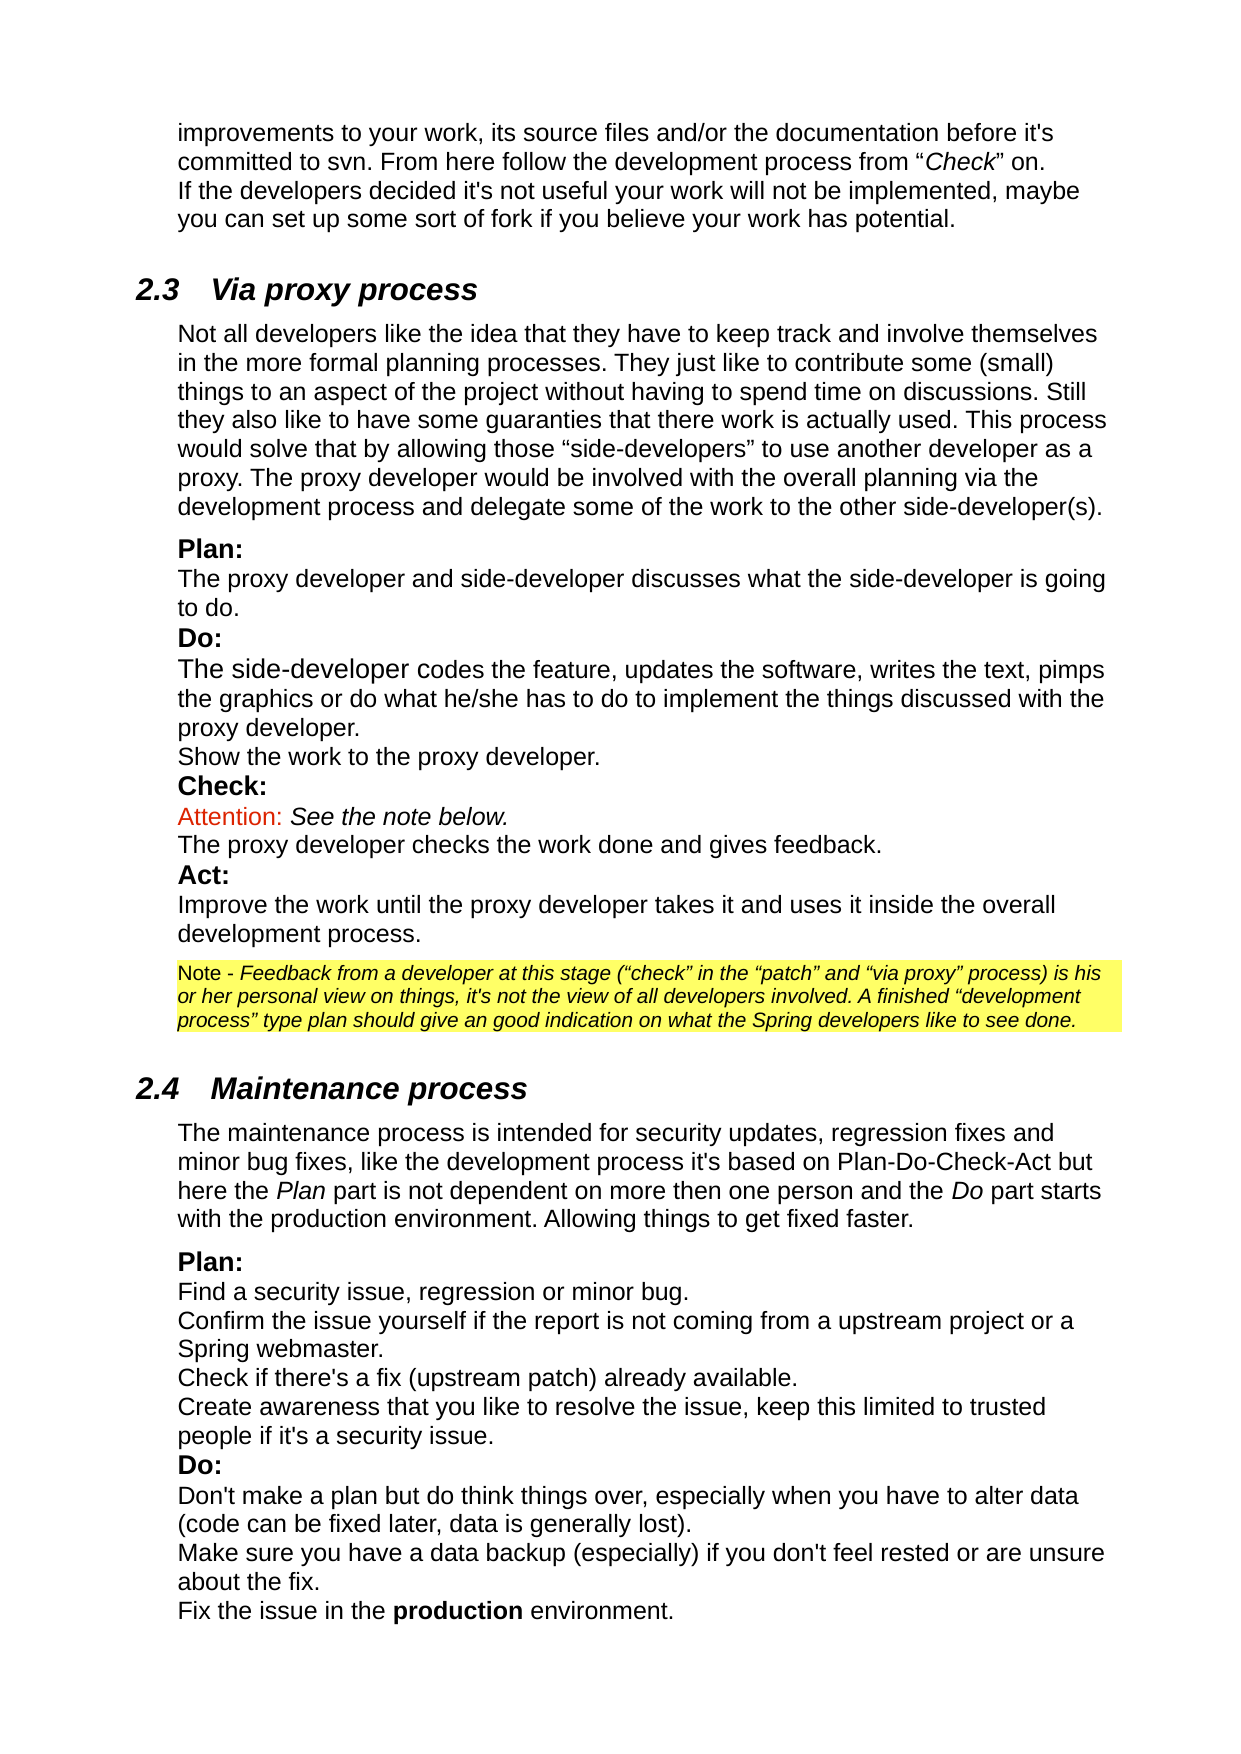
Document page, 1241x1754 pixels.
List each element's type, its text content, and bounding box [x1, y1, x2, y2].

text Note - Feedback from a developer at this stage (“check” in the “patch” and “via proxy” process) is his or her personal view on things, it's not the view of all developers involved. A finished “development process” type plan should give an good indication on what the Spring developers like to see done. [177, 960, 1122, 1032]
subtitle Maintenance process [127, 1070, 1122, 1106]
text Not all developers like the idea that they have to keep track and involve themselves in the more formal planning processes. They just like to contribute some (small) things to an aspect of the project without having to spend time on discussions. Still they also like to have some guaranties that there work is actually used. This process would solve that by allowing those “side-developers” to use another developer as a proxy. The proxy developer would be involved with the overall planning via the development process and delegate some of the work to the other side-developer(s). [177, 319, 1122, 520]
subtitle Via proxy process [127, 271, 1122, 307]
text Plan: The proxy developer and side-developer discusses what the side-developer is going to do. Do: The side-developer codes the feature, updates the software, writes the text, pimps the graphics or do what he/she has to do to implement the things discussed with the proxy developer. Show the work to the proxy developer. Check: Attention: See the note below. The proxy developer checks the work done and gives feedback. Act: Improve the work until the proxy developer takes it and uses it inside the overall development process. [177, 533, 1122, 948]
text The maintenance process is intended for security updates, regression fixes and minor bug fixes, like the development process it's based on Plan-Do-Check-Act but here the Plan part is not dependent on more then one person and the Do part starts with the production environment. Allowing things to get fixed faster. [177, 1118, 1122, 1233]
text Plan: Find a security issue, regression or minor bug. Confirm the issue yourself if the report is not coming from a upstream project or a Spring webmaster. Check if there's a fix (upstream patch) already available. Create awareness that you like to resolve the issue, keep this limited to trusted people if it's a security issue. Do: Don't make a plan but do think things over, especially when you have to alter data (code can be fixed later, data is generally lost). Make sure you have a data backup (especially) if you don't feel rested or are unsure about the fix. Fix the issue in the production environment. [177, 1246, 1122, 1624]
text improvements to your work, its source files and/or the documentation before it's committed to svn. From here follow the development process from “Check” on. If the developers decided it's not useful your work will not be implemented, maybe you can set up some sort of fork if you believe your work has potential. [177, 118, 1122, 233]
